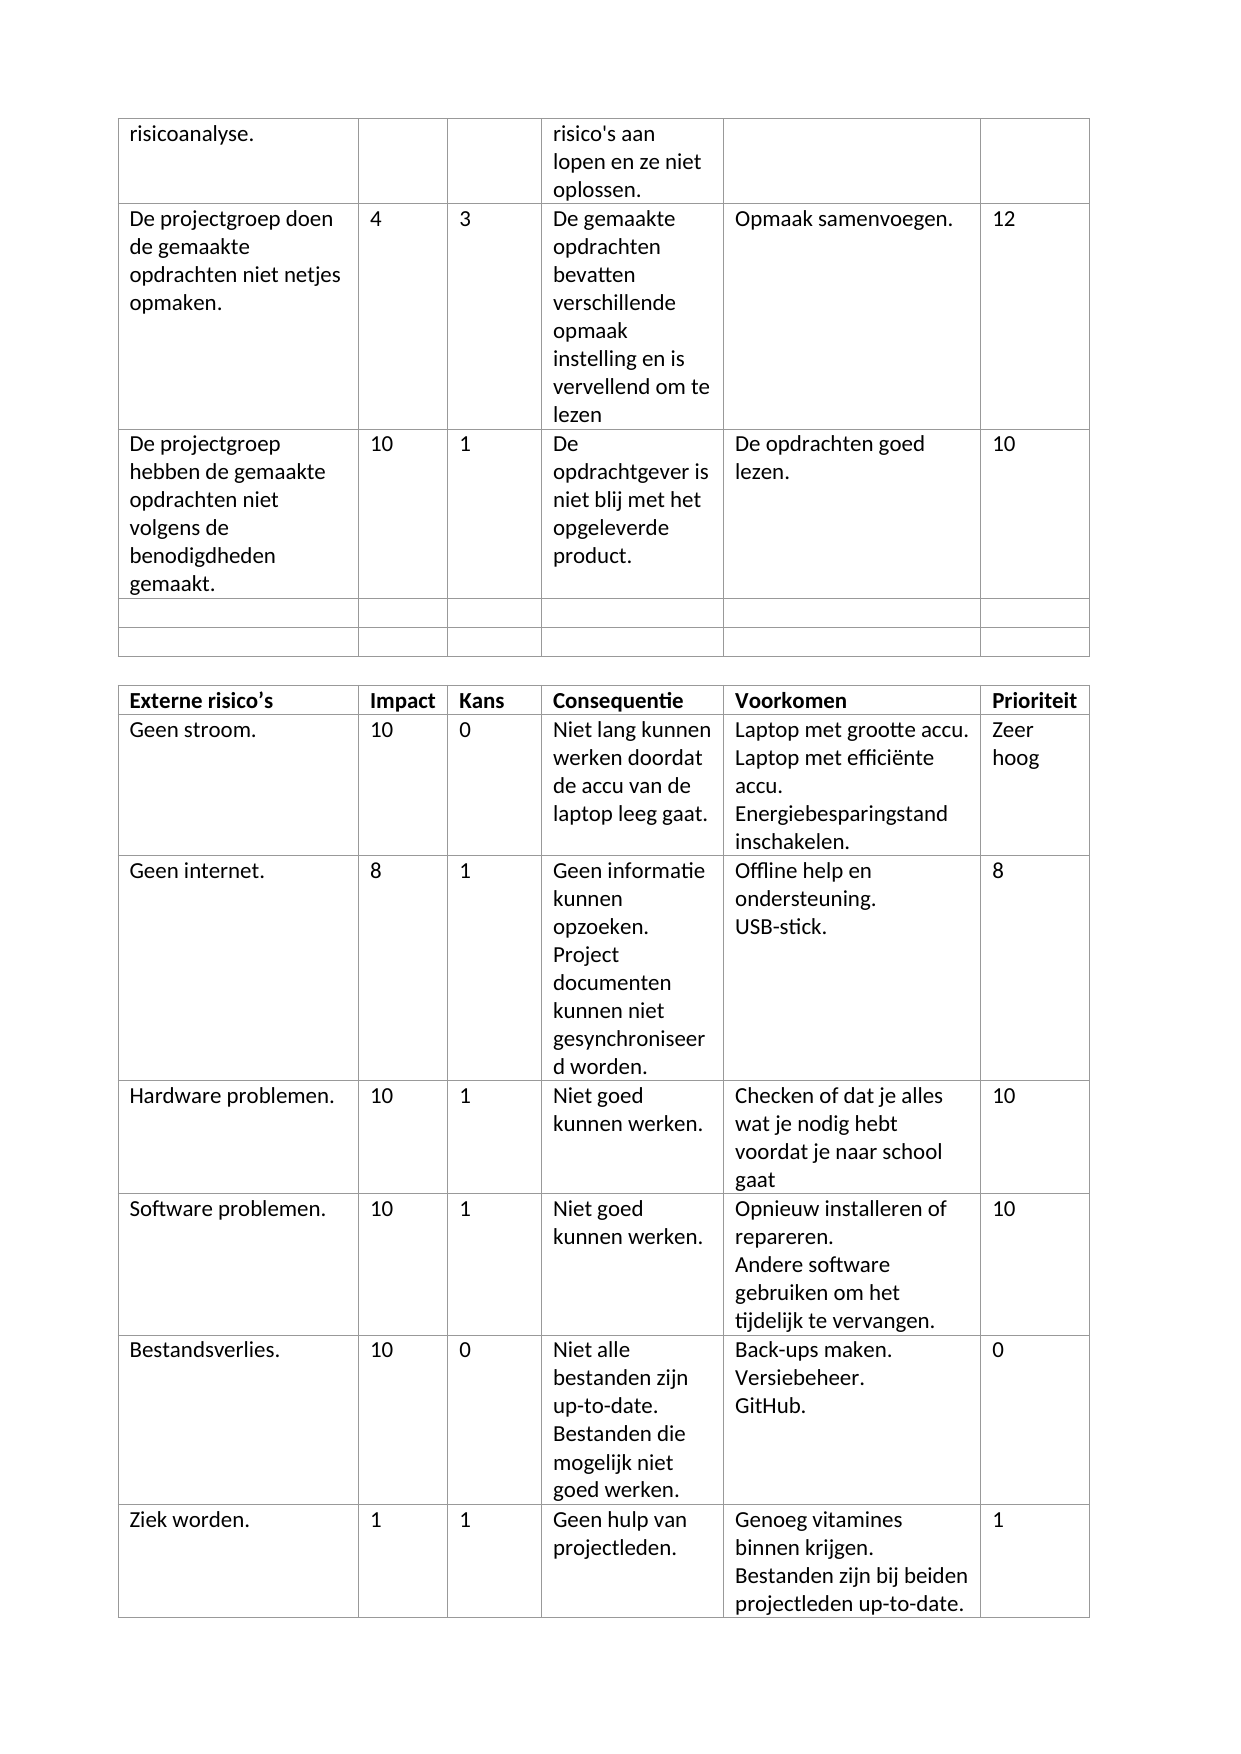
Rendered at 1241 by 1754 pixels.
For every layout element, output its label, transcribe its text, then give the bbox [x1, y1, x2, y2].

table_cell Geen stroom. [119, 715, 358, 855]
table_cell [981, 119, 1089, 203]
table_cell 10 [359, 1336, 447, 1504]
table_cell [119, 599, 358, 627]
table_cell Geen hulp van projectleden. [542, 1505, 723, 1617]
table_cell Hardware problemen. [119, 1081, 358, 1193]
table_cell Offline help en ondersteuning. USB-stick. [724, 856, 980, 1080]
table_cell 1 [981, 1505, 1089, 1617]
table_cell [724, 628, 980, 656]
table_cell Niet lang kunnen werken doordat de accu van de laptop leeg gaat. [542, 715, 723, 855]
table_cell Opmaak samenvoegen. [724, 204, 980, 428]
table_cell [359, 119, 447, 203]
table_cell [448, 628, 541, 656]
table_cell [542, 599, 723, 627]
table_cell [981, 599, 1089, 627]
table_cell 10 [359, 1081, 447, 1193]
table_cell Software problemen. [119, 1194, 358, 1334]
table_cell 3 [448, 204, 541, 428]
table_cell 10 [359, 715, 447, 855]
table_cell [119, 628, 358, 656]
table_cell [724, 599, 980, 627]
table_cell [981, 628, 1089, 656]
table_header Impact [359, 686, 447, 714]
table_cell [448, 119, 541, 203]
table_cell risicoanalyse. [119, 119, 358, 203]
table_cell De projectgroep hebben de gemaakte opdrachten niet volgens de benodigdheden gemaakt. [119, 430, 358, 598]
table_cell Niet goed kunnen werken. [542, 1081, 723, 1193]
table_header Prioriteit [981, 686, 1089, 714]
table_cell [359, 628, 447, 656]
table_cell [724, 119, 980, 203]
table_cell 1 [448, 856, 541, 1080]
table_cell Bestandsverlies. [119, 1336, 358, 1504]
table_cell 0 [448, 715, 541, 855]
table_cell Checken of dat je alles wat je nodig hebt voordat je naar school gaat [724, 1081, 980, 1193]
table_cell 12 [981, 204, 1089, 428]
table_cell Geen informatie kunnen opzoeken. Project documenten kunnen niet gesynchroniseerd worden. [542, 856, 723, 1080]
table_cell Genoeg vitamines binnen krijgen. Bestanden zijn bij beiden projectleden up-to-date. [724, 1505, 980, 1617]
table_cell 1 [448, 1081, 541, 1193]
table_cell 10 [359, 430, 447, 598]
table_cell 0 [981, 1336, 1089, 1504]
table_cell Niet alle bestanden zijn up-to-date. Bestanden die mogelijk niet goed werken. [542, 1336, 723, 1504]
table_cell 8 [359, 856, 447, 1080]
table_cell De opdrachtgever is niet blij met het opgeleverde product. [542, 430, 723, 598]
table_cell 0 [448, 1336, 541, 1504]
table_cell De gemaakte opdrachten bevatten verschillende opmaak instelling en is vervellend om te lezen [542, 204, 723, 428]
table_cell [448, 599, 541, 627]
table_cell De projectgroep doen de gemaakte opdrachten niet netjes opmaken. [119, 204, 358, 428]
table_cell 8 [981, 856, 1089, 1080]
table_cell 4 [359, 204, 447, 428]
table_cell [542, 628, 723, 656]
table_cell 10 [981, 1194, 1089, 1334]
table_cell risico's aan lopen en ze niet oplossen. [542, 119, 723, 203]
table_cell Geen internet. [119, 856, 358, 1080]
table_cell Laptop met grootte accu. Laptop met efficiënte accu. Energiebesparingstand inschakelen. [724, 715, 980, 855]
table_header Voorkomen [724, 686, 980, 714]
table_cell Opnieuw installeren of repareren. Andere software gebruiken om het tijdelijk te vervangen. [724, 1194, 980, 1334]
table_cell [359, 599, 447, 627]
table_header Consequentie [542, 686, 723, 714]
table_cell De opdrachten goed lezen. [724, 430, 980, 598]
table_cell 1 [448, 1194, 541, 1334]
table_cell 10 [981, 1081, 1089, 1193]
table_cell 1 [359, 1505, 447, 1617]
table_header Kans [448, 686, 541, 714]
table_header Externe risico’s [119, 686, 358, 714]
table_cell 1 [448, 430, 541, 598]
table_cell 10 [359, 1194, 447, 1334]
table_cell 1 [448, 1505, 541, 1617]
table_cell Ziek worden. [119, 1505, 358, 1617]
table_cell Zeer hoog [981, 715, 1089, 855]
table_cell Niet goed kunnen werken. [542, 1194, 723, 1334]
table_cell 10 [981, 430, 1089, 598]
table_cell Back-ups maken. Versiebeheer. GitHub. [724, 1336, 980, 1504]
